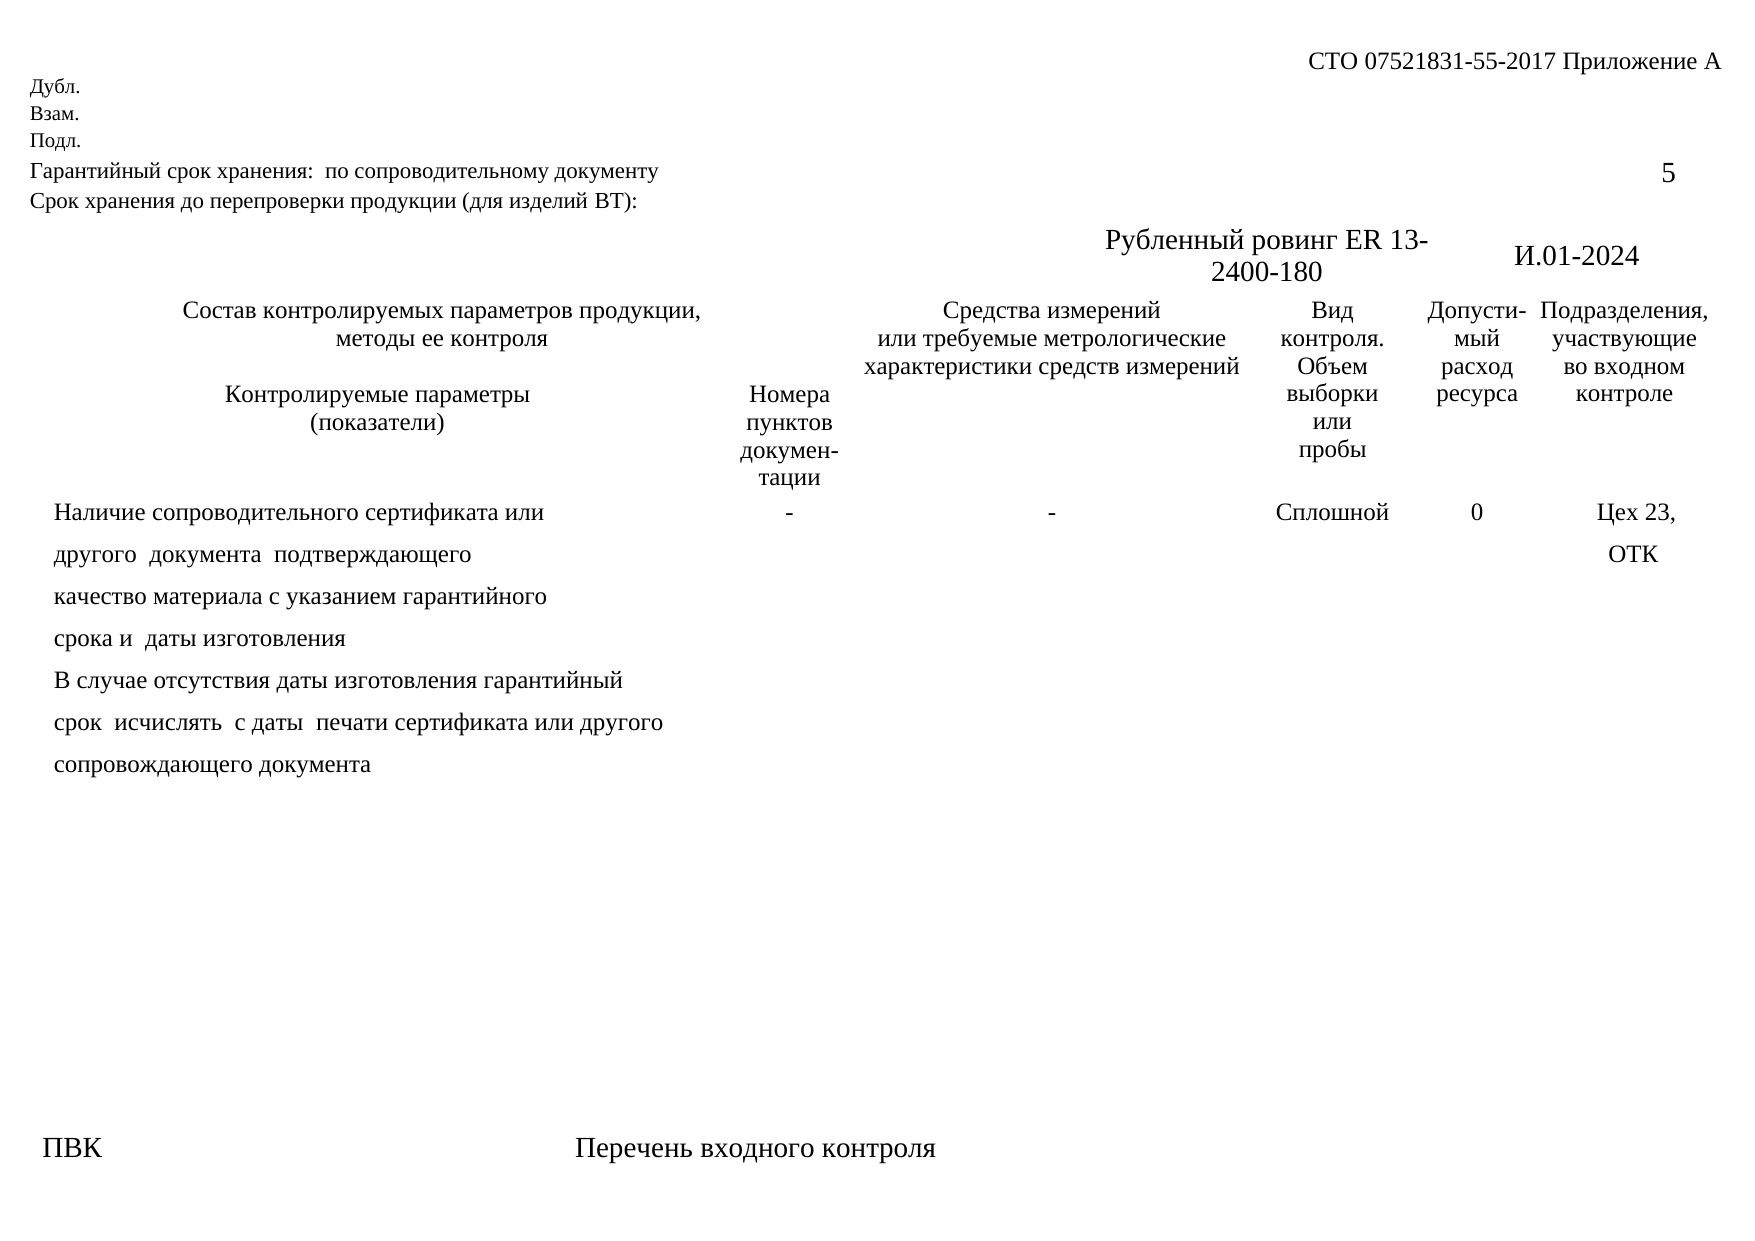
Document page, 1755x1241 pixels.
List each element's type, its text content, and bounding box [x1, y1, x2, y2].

table_cell [479, 129, 775, 156]
table_cell [400, 269, 524, 296]
table_cell Перечень входного контроля [114, 1121, 1397, 1174]
table_cell [1539, 1079, 1710, 1121]
table_cell [137, 102, 265, 129]
table_cell [854, 533, 1250, 575]
table_cell Подл. [30, 129, 137, 156]
table_header Вид контроля. Объем выборки или пробы [1250, 296, 1415, 491]
table_header Дубл. [30, 75, 137, 102]
table_cell [1539, 869, 1710, 911]
table_cell [854, 995, 1250, 1037]
table_cell [1250, 617, 1415, 659]
table_cell [1539, 701, 1710, 743]
table_cell [676, 269, 739, 296]
table_cell [1415, 827, 1539, 869]
table_header Гарантийный срок хранения: по сопроводительному документу [30, 156, 1025, 186]
table_cell [1250, 995, 1415, 1037]
table_cell Наличие сопроводительного сертификата или [30, 491, 725, 533]
table_cell [524, 242, 614, 269]
table_header [728, 75, 1242, 102]
table_cell [1250, 743, 1415, 785]
table_cell [1415, 1037, 1539, 1079]
table_header [1243, 75, 1713, 102]
table_cell [725, 743, 854, 785]
table_cell [30, 827, 725, 869]
text СТО 07521831-55-2017 Приложение А [29, 47, 1722, 75]
table_cell другого документа подтверждающего [30, 533, 725, 575]
table_cell [725, 659, 854, 701]
table_cell [165, 269, 260, 296]
table_cell [725, 575, 854, 617]
table_cell качество материала с указанием гарантийного [30, 575, 725, 617]
table_cell Контролируемые параметры (показатели) [30, 380, 725, 491]
table_cell [676, 215, 739, 242]
table_cell [615, 215, 676, 242]
table_header Состав контролируемых параметров продукции, методы ее контроля [30, 296, 854, 380]
table_cell сопровождающего документа [30, 743, 725, 785]
table_cell [879, 215, 1000, 242]
table_cell [1539, 995, 1710, 1037]
table_cell [1250, 701, 1415, 743]
table_cell [725, 1037, 854, 1079]
table_cell [1250, 911, 1415, 953]
table_cell [1397, 1121, 1616, 1174]
table_cell И.01-2024 [1440, 215, 1713, 296]
table_cell [739, 242, 878, 269]
table_cell Взам. [30, 102, 137, 129]
table_cell [1250, 785, 1415, 827]
table_cell [725, 1079, 854, 1121]
table_cell [1000, 269, 1093, 296]
table_cell [854, 869, 1250, 911]
table_cell [775, 102, 1713, 156]
table_cell [1000, 242, 1093, 269]
table_cell [384, 129, 479, 156]
table_cell [854, 659, 1250, 701]
table_cell [30, 869, 725, 911]
table_cell [854, 953, 1250, 995]
table_cell [739, 269, 878, 296]
table_cell [1539, 575, 1710, 617]
table_header [479, 75, 728, 102]
table_cell [1250, 659, 1415, 701]
table_header Средства измерений или требуемые метрологические характеристики средств измерений [854, 296, 1250, 491]
table_cell [1250, 1079, 1415, 1121]
table_cell [725, 785, 854, 827]
table_cell [725, 827, 854, 869]
table_cell [1539, 827, 1710, 869]
table_cell [30, 785, 725, 827]
table_cell [854, 785, 1250, 827]
table_header [384, 75, 479, 102]
table_cell [1415, 869, 1539, 911]
table_cell [854, 1079, 1250, 1121]
table_cell [725, 995, 854, 1037]
table_cell [384, 102, 479, 129]
table_cell [1250, 533, 1415, 575]
table_cell [30, 1079, 725, 1121]
table_cell Номера пунктов докумен- тации [725, 380, 854, 491]
table_cell [1539, 659, 1710, 701]
table_cell [524, 215, 614, 242]
table_cell [1415, 743, 1539, 785]
table_cell [1539, 1037, 1710, 1079]
table_cell Сплошной [1250, 491, 1415, 533]
table_cell [1539, 785, 1710, 827]
table_cell [479, 102, 775, 129]
table_cell [30, 953, 725, 995]
table_cell [854, 617, 1250, 659]
table_cell [524, 269, 614, 296]
table_cell [30, 1037, 725, 1079]
table_cell [1415, 533, 1539, 575]
table_cell [725, 617, 854, 659]
table_cell [1250, 575, 1415, 617]
table_cell - [854, 491, 1250, 533]
table_cell ОТК [1539, 533, 1710, 575]
table_cell [1415, 953, 1539, 995]
table_cell [725, 953, 854, 995]
table_cell [30, 215, 84, 296]
table_cell [400, 242, 524, 269]
table_cell [879, 242, 1000, 269]
table_cell [265, 129, 384, 156]
table_cell [725, 869, 854, 911]
table_cell [84, 215, 165, 242]
table_cell [1415, 659, 1539, 701]
table_cell [260, 269, 400, 296]
table_cell [1000, 215, 1093, 242]
table_cell срока и даты изготовления [30, 617, 725, 659]
table_cell [1250, 953, 1415, 995]
table_header Допусти-мый расход ресурса [1415, 435, 1539, 491]
table_cell [854, 575, 1250, 617]
table_cell [676, 242, 739, 269]
table_cell [615, 269, 676, 296]
table_cell Цех 23, [1539, 491, 1710, 533]
table_cell [725, 911, 854, 953]
table_cell [854, 701, 1250, 743]
table_header [265, 75, 384, 102]
table_cell [1415, 995, 1539, 1037]
table_cell [1415, 785, 1539, 827]
table_cell ПВК [30, 1121, 114, 1174]
table_header 5 [1624, 156, 1713, 186]
table_cell [1250, 1037, 1415, 1079]
table_cell [615, 242, 676, 269]
table_cell [1250, 869, 1415, 911]
table_header [137, 75, 265, 102]
table_cell [1616, 1121, 1710, 1174]
table_cell [165, 242, 260, 269]
table_cell [1415, 617, 1539, 659]
table_cell [1415, 701, 1539, 743]
table_cell [260, 242, 400, 269]
table_cell [739, 215, 878, 242]
table_cell [84, 269, 165, 296]
table_cell Рубленный ровинг ER 13-2400-180 [1093, 215, 1440, 296]
table_cell [1415, 1079, 1539, 1121]
table_cell [879, 269, 1000, 296]
table_cell [165, 215, 260, 242]
table_cell [854, 1037, 1250, 1079]
table_cell [30, 995, 725, 1037]
table_cell [725, 533, 854, 575]
table_cell - [725, 491, 854, 533]
table_cell [1539, 617, 1710, 659]
table_cell [854, 911, 1250, 953]
table_cell [854, 743, 1250, 785]
table_cell срок исчислять с даты печати сертификата или другого [30, 701, 725, 743]
table_cell [137, 129, 265, 156]
table_cell [400, 215, 524, 242]
table_header [1348, 156, 1624, 186]
table_cell В случае отсутствия даты изготовления гарантийный [30, 659, 725, 701]
table_cell 0 [1415, 491, 1539, 533]
table_cell [84, 242, 165, 269]
table_cell [725, 701, 854, 743]
table_cell [260, 215, 400, 242]
table_cell [1250, 827, 1415, 869]
table_cell [265, 102, 384, 129]
table_cell [1539, 953, 1710, 995]
table_cell [1415, 575, 1539, 617]
table_header Подразделения, участвующие во входном контроле [1539, 296, 1710, 491]
table_cell [1539, 911, 1710, 953]
table_header [1025, 156, 1348, 186]
table_cell [854, 827, 1250, 869]
table_cell [1415, 911, 1539, 953]
table_cell [30, 911, 725, 953]
table_cell [1539, 743, 1710, 785]
